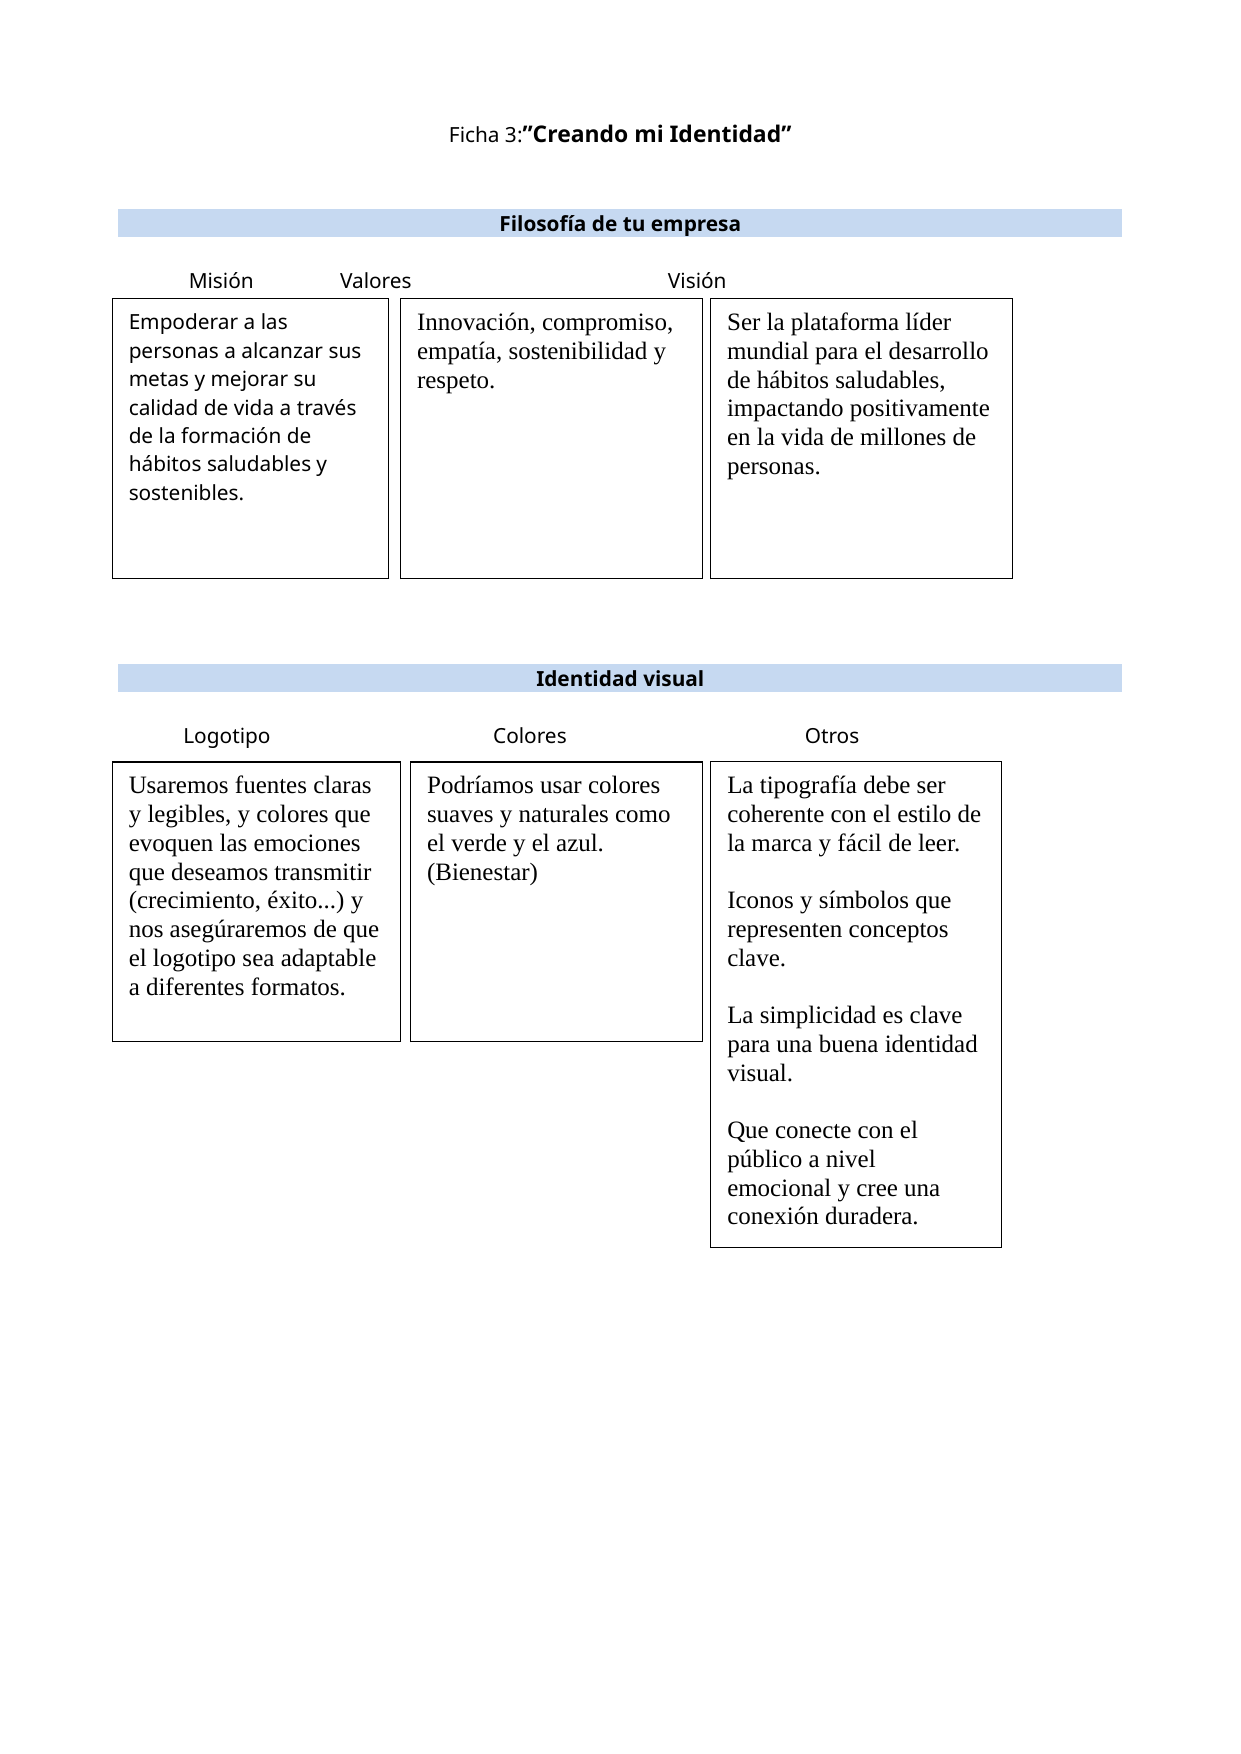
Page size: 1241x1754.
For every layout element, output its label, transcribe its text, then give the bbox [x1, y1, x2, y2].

text La simplicidad es clave para una buena identidad visual. [727, 1000, 985, 1086]
text Logotipo Colores Otros [118, 721, 1122, 749]
text Misión Valores Visión [118, 266, 1122, 294]
text Identidad visual [118, 664, 1122, 692]
text Que conecte con el público a nivel emocional y cree una conexión duradera. [727, 1115, 985, 1230]
text Ficha 3:”Creando mi Identidad” [118, 118, 1122, 149]
text Usaremos fuentes claras y legibles, y colores que evoquen las emociones que deseamos transmitir (crecimiento, éxito...) y nos asegúraremos de que el logotipo sea adaptable a diferentes formatos. [128, 771, 385, 1001]
text Innovación, compromiso, empatía, sostenibilidad y respeto. [417, 307, 686, 393]
text Ser la plataforma líder mundial para el desarrollo de hábitos saludables, impactando positivamente en la vida de millones de personas. [727, 307, 996, 480]
text Podríamos usar colores suaves y naturales como el verde y el azul. (Bienestar) [427, 771, 686, 886]
text La tipografía debe ser coherente con el estilo de la marca y fácil de leer. Iconos y símbolos que representen conceptos clave. [727, 770, 985, 971]
text Empoderar a las personas a alcanzar sus metas y mejorar su calidad de vida a través de la formación de hábitos saludables y sostenibles. [128, 307, 373, 506]
text Filosofía de tu empresa [118, 209, 1122, 237]
